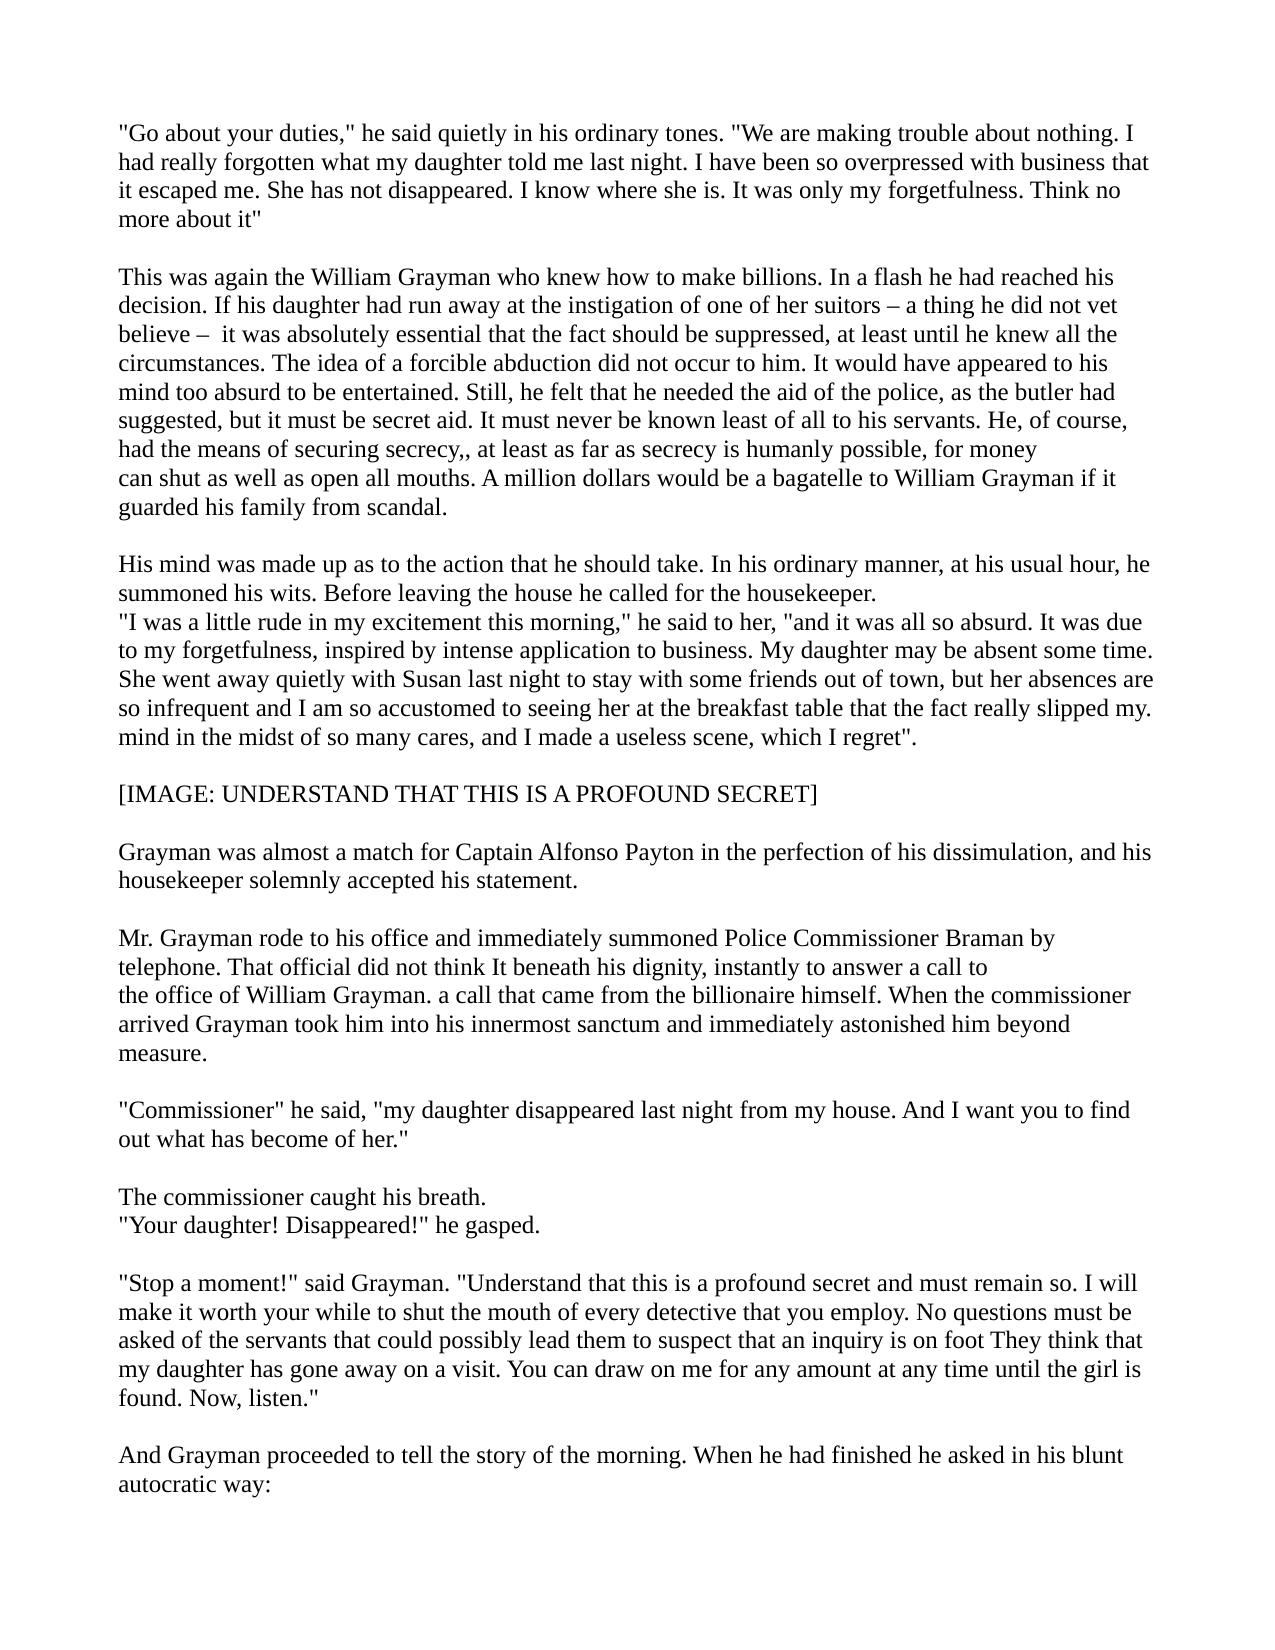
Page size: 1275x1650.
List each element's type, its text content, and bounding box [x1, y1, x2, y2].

text "Stop a moment!" said Grayman. "Understand that this is a profound secret and must remain so. I will make it worth your while to shut the mouth of every detective that you employ. No questions must be asked of the servants that could possibly lead them to suspect that an inquiry is on foot They think that my daughter has gone away on a visit. You can draw on me for any amount at any time until the girl is found. Now, listen." [118, 1239, 1157, 1412]
text Mr. Grayman rode to his office and immediately summoned Police Commissioner Braman by telephone. That official did not think It beneath his dignity, instantly to answer a call to the office of William Grayman. a call that came from the billionaire himself. When the commissioner arrived Grayman took him into his innermost sanctum and immediately astonished him beyond measure. [118, 894, 1157, 1067]
text "Commissioner" he said, "my daughter disappeared last night from my house. And I want you to find out what has become of her." The commissioner caught his breath. "Your daughter! Disappeared!" he gasped. [118, 1067, 1157, 1239]
text Grayman was almost a match for Captain Alfonso Payton in the perfection of his dissimulation, and his housekeeper solemnly accepted his statement. [118, 808, 1157, 894]
text This was again the William Grayman who knew how to make billions. In a flash he had reached his decision. If his daughter had run away at the instigation of one of her suitors – a thing he did not vet believe – it was absolutely essential that the fact should be suppressed, at least until he knew all the circumstances. The idea of a forcible abduction did not occur to him. It would have appeared to his mind too absurd to be entertained. Still, he felt that he needed the aid of the police, as the butler had suggested, but it must be secret aid. It must never be known least of all to his servants. He, of course, had the means of securing secrecy,, at least as far as secrecy is humanly possible, for money can shut as well as open all mouths. A million dollars would be a bagatelle to William Grayman if it guarded his family from scandal. [118, 233, 1157, 521]
text [IMAGE: UNDERSTAND THAT THIS IS A PROFOUND SECRET] [118, 779, 1157, 808]
text And Grayman proceeded to tell the story of the morning. When he had finished he asked in his blunt autocratic way: [118, 1412, 1157, 1498]
text "Go about your duties," he said quietly in his ordinary tones. "We are making trouble about nothing. I had really forgotten what my daughter told me last night. I have been so overpressed with business that it escaped me. She has not disappeared. I know where she is. It was only my forgetfulness. Think no more about it" [118, 118, 1157, 233]
text His mind was made up as to the action that he should take. In his ordinary manner, at his usual hour, he summoned his wits. Before leaving the house he called for the housekeeper. [118, 521, 1157, 607]
text "I was a little rude in my excitement this morning," he said to her, "and it was all so absurd. It was due to my forgetfulness, inspired by intense application to business. My daughter may be absent some time. She went away quietly with Susan last night to stay with some friends out of town, but her absences are so infrequent and I am so accustomed to seeing her at the breakfast table that the fact really slipped my. mind in the midst of so many cares, and I made a useless scene, which I regret". [118, 607, 1157, 751]
text [118, 1498, 1157, 1527]
